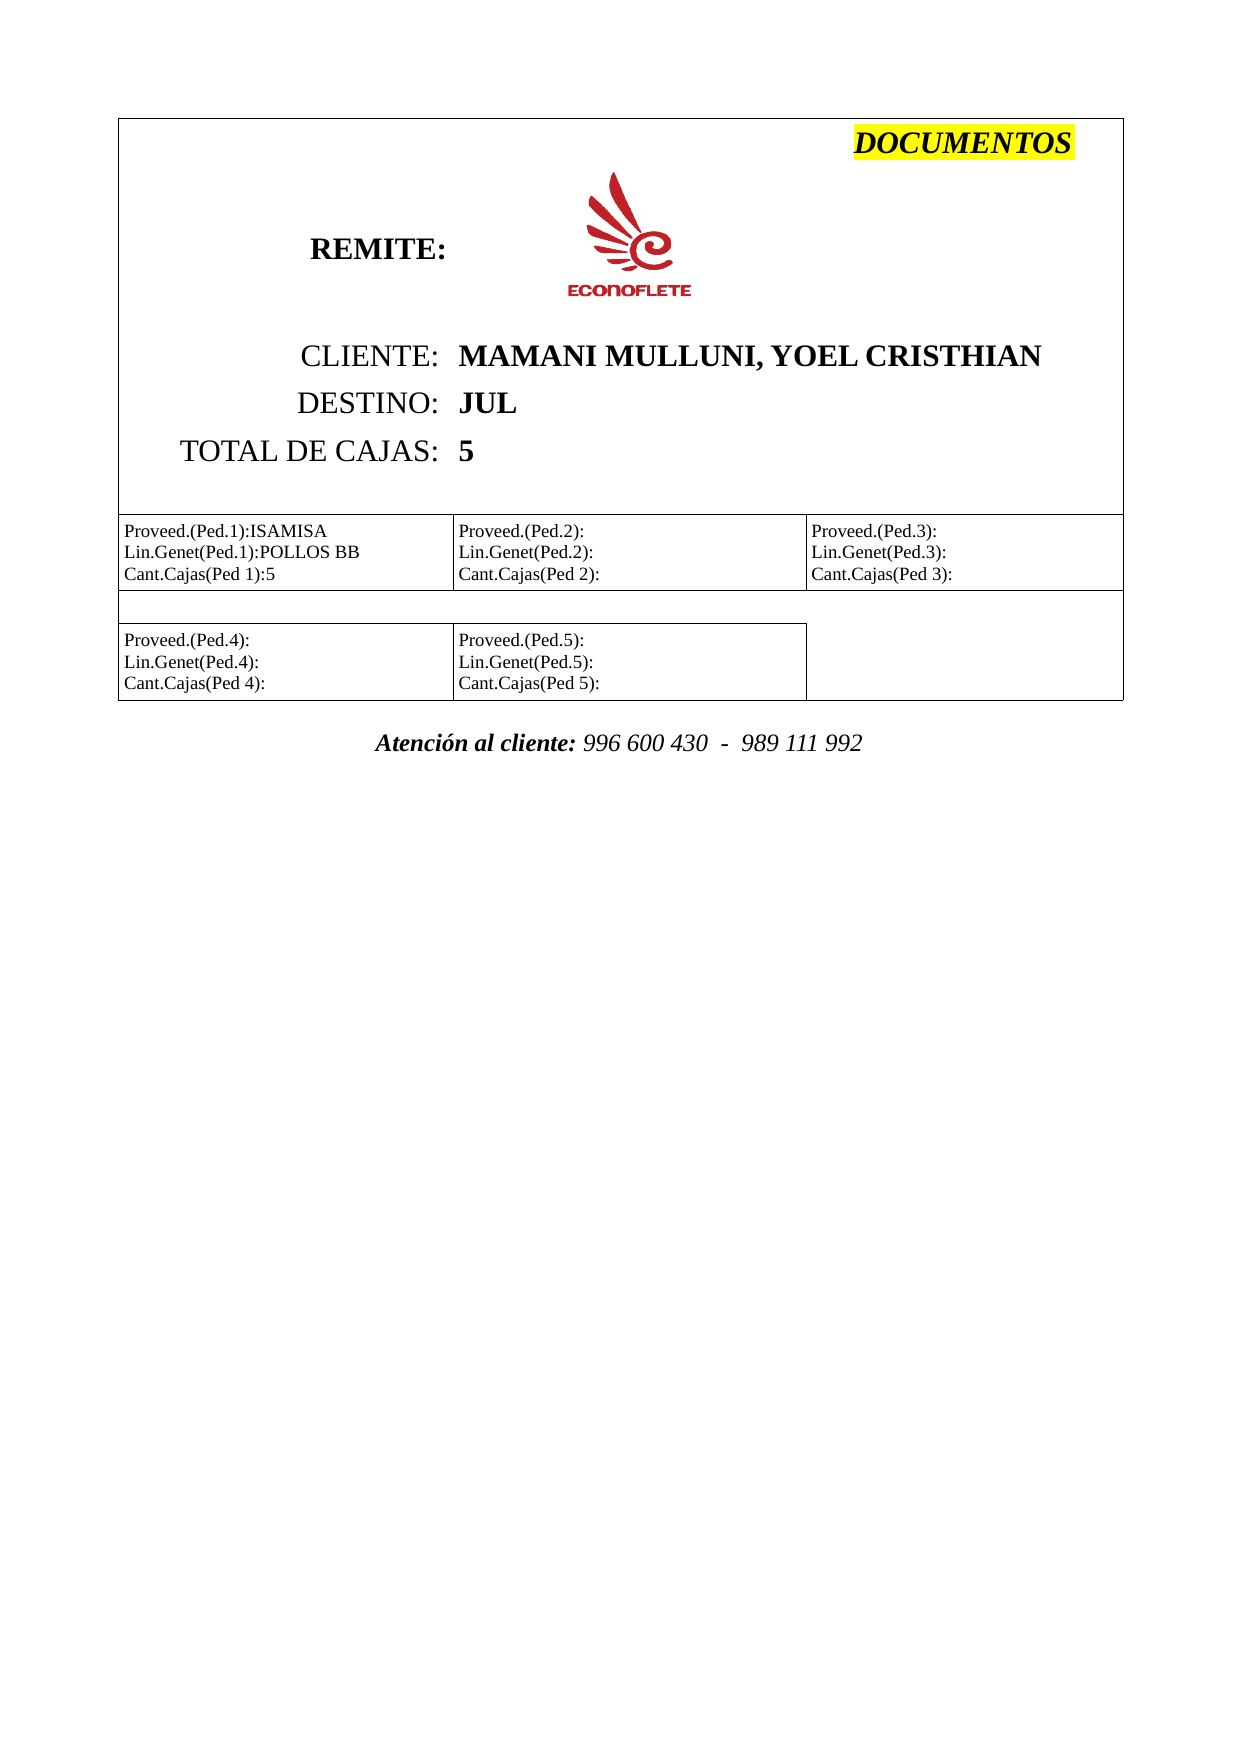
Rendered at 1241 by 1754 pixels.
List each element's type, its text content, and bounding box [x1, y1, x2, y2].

table_cell [806, 474, 1123, 514]
table_cell [119, 474, 453, 514]
table_cell DESTINO: [119, 379, 453, 426]
table_header DOCUMENTOS [806, 119, 1123, 166]
table_cell Proveed.(Ped.3): Lin.Genet(Ped.3): Cant.Cajas(Ped 3): [807, 515, 1123, 590]
table_cell [453, 591, 806, 623]
table_header [119, 119, 453, 166]
table_cell [806, 379, 1123, 426]
table_cell CLIENTE: [119, 332, 453, 379]
table_cell [806, 591, 1123, 623]
table_cell Proveed.(Ped.4): Lin.Genet(Ped.4): Cant.Cajas(Ped 4): [119, 624, 453, 699]
table_header [453, 119, 806, 166]
table_cell MAMANI MULLUNI, YOEL CRISTHIAN [453, 332, 1123, 379]
table_cell [453, 474, 806, 514]
text Atención al cliente: 996 600 430 - 989 111 992 [118, 728, 1122, 757]
table_cell [119, 591, 453, 623]
table_cell REMITE: [119, 166, 453, 332]
table_cell Proveed.(Ped.2): Lin.Genet(Ped.2): Cant.Cajas(Ped 2): [454, 515, 806, 590]
table_cell [807, 623, 1123, 699]
table_cell Proveed.(Ped.1):ISAMISA Lin.Genet(Ped.1):POLLOS BB Cant.Cajas(Ped 1):5 [119, 515, 453, 590]
table_cell [806, 166, 1123, 332]
table_cell Proveed.(Ped.5): Lin.Genet(Ped.5): Cant.Cajas(Ped 5): [454, 624, 806, 699]
table_cell [453, 166, 806, 332]
picture [552, 171, 707, 297]
table_cell JUL [453, 379, 806, 426]
table_cell TOTAL DE CAJAS: [119, 426, 453, 474]
table_cell 5 [453, 426, 1123, 474]
